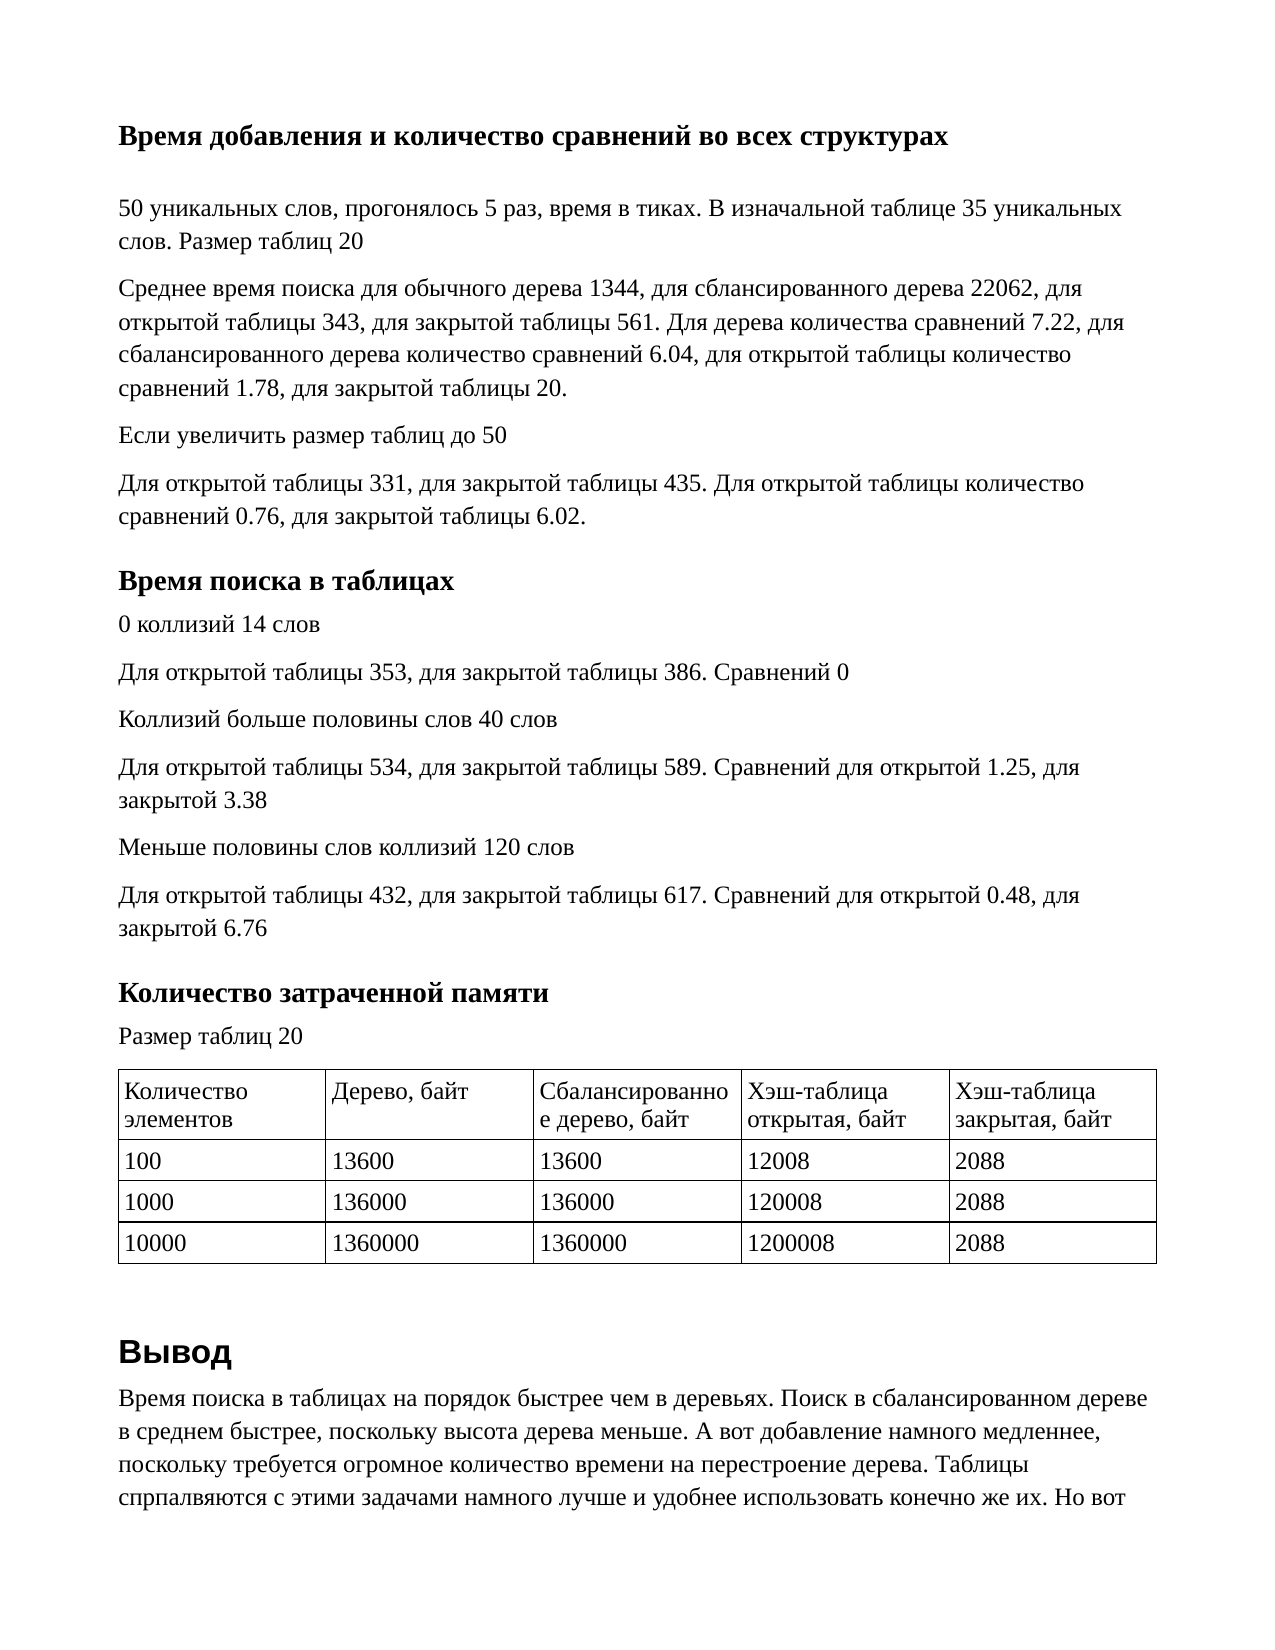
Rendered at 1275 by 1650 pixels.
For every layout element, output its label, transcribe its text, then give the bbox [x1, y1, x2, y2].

text Время поиска в таблицах на порядок быстрее чем в деревьях. Поиск в сбалансированном дереве в среднем быстрее, поскольку высота дерева меньше. А вот добавление намного медленнее, поскольку требуется огромное количество времени на перестроение дерева. Таблицы спрпалвяются с этими задачами намного лучше и удобнее использовать конечно же их. Но вот [118, 1383, 1157, 1511]
text Для открытой таблицы 432, для закрытой таблицы 617. Сравнений для открытой 0.48, для закрытой 6.76 [118, 880, 1157, 942]
table_cell 1360000 [326, 1223, 533, 1263]
text Для открытой таблицы 353, для закрытой таблицы 386. Сравнений 0 [118, 657, 1157, 685]
text Если увеличить размер таблиц до 50 [118, 420, 1157, 449]
table_header Хэш-таблица открытая, байт [742, 1070, 949, 1139]
subtitle Время добавления и количество сравнений во всех структурах [118, 118, 1157, 152]
subtitle Вывод [118, 1332, 1157, 1371]
table_cell 2088 [950, 1181, 1156, 1221]
table_cell 10000 [119, 1223, 325, 1263]
table_cell 13600 [534, 1140, 741, 1180]
text Среднее время поиска для обычного дерева 1344, для сблансированного дерева 22062, для открытой таблицы 343, для закрытой таблицы 561. Для дерева количества сравнений 7.22, для сбалансированного дерева количество сравнений 6.04, для открытой таблицы количество сравнений 1.78, для закрытой таблицы 20. [118, 273, 1157, 401]
table_cell 120008 [742, 1181, 949, 1221]
text 50 уникальных слов, прогонялось 5 раз, время в тиках. В изначальной таблице 35 уникальных слов. Размер таблиц 20 [118, 193, 1157, 255]
table_cell 1200008 [742, 1223, 949, 1263]
text Для открытой таблицы 534, для закрытой таблицы 589. Сравнений для открытой 1.25, для закрытой 3.38 [118, 752, 1157, 814]
table_cell 136000 [326, 1181, 533, 1221]
text Коллизий больше половины слов 40 слов [118, 704, 1157, 733]
text Меньше половины слов коллизий 120 слов [118, 832, 1157, 861]
table_header Количество элементов [119, 1070, 325, 1139]
table_header Дерево, байт [326, 1070, 533, 1139]
table_cell 1360000 [534, 1223, 741, 1263]
table_cell 2088 [950, 1140, 1156, 1180]
table_header Сбалансированное дерево, байт [534, 1070, 741, 1139]
table_cell 13600 [326, 1140, 533, 1180]
subtitle Количество затраченной памяти [118, 975, 1157, 1009]
text 0 коллизий 14 слов [118, 609, 1157, 638]
table_cell 136000 [534, 1181, 741, 1221]
text Для открытой таблицы 331, для закрытой таблицы 435. Для открытой таблицы количество сравнений 0.76, для закрытой таблицы 6.02. [118, 468, 1157, 529]
table_cell 1000 [119, 1181, 325, 1221]
text Размер таблиц 20 [118, 1021, 1157, 1050]
table_header Хэш-таблица закрытая, байт [950, 1070, 1156, 1139]
table_cell 12008 [742, 1140, 949, 1180]
table_cell 100 [119, 1140, 325, 1180]
subtitle Время поиска в таблицах [118, 563, 1157, 597]
table_cell 2088 [950, 1223, 1156, 1263]
